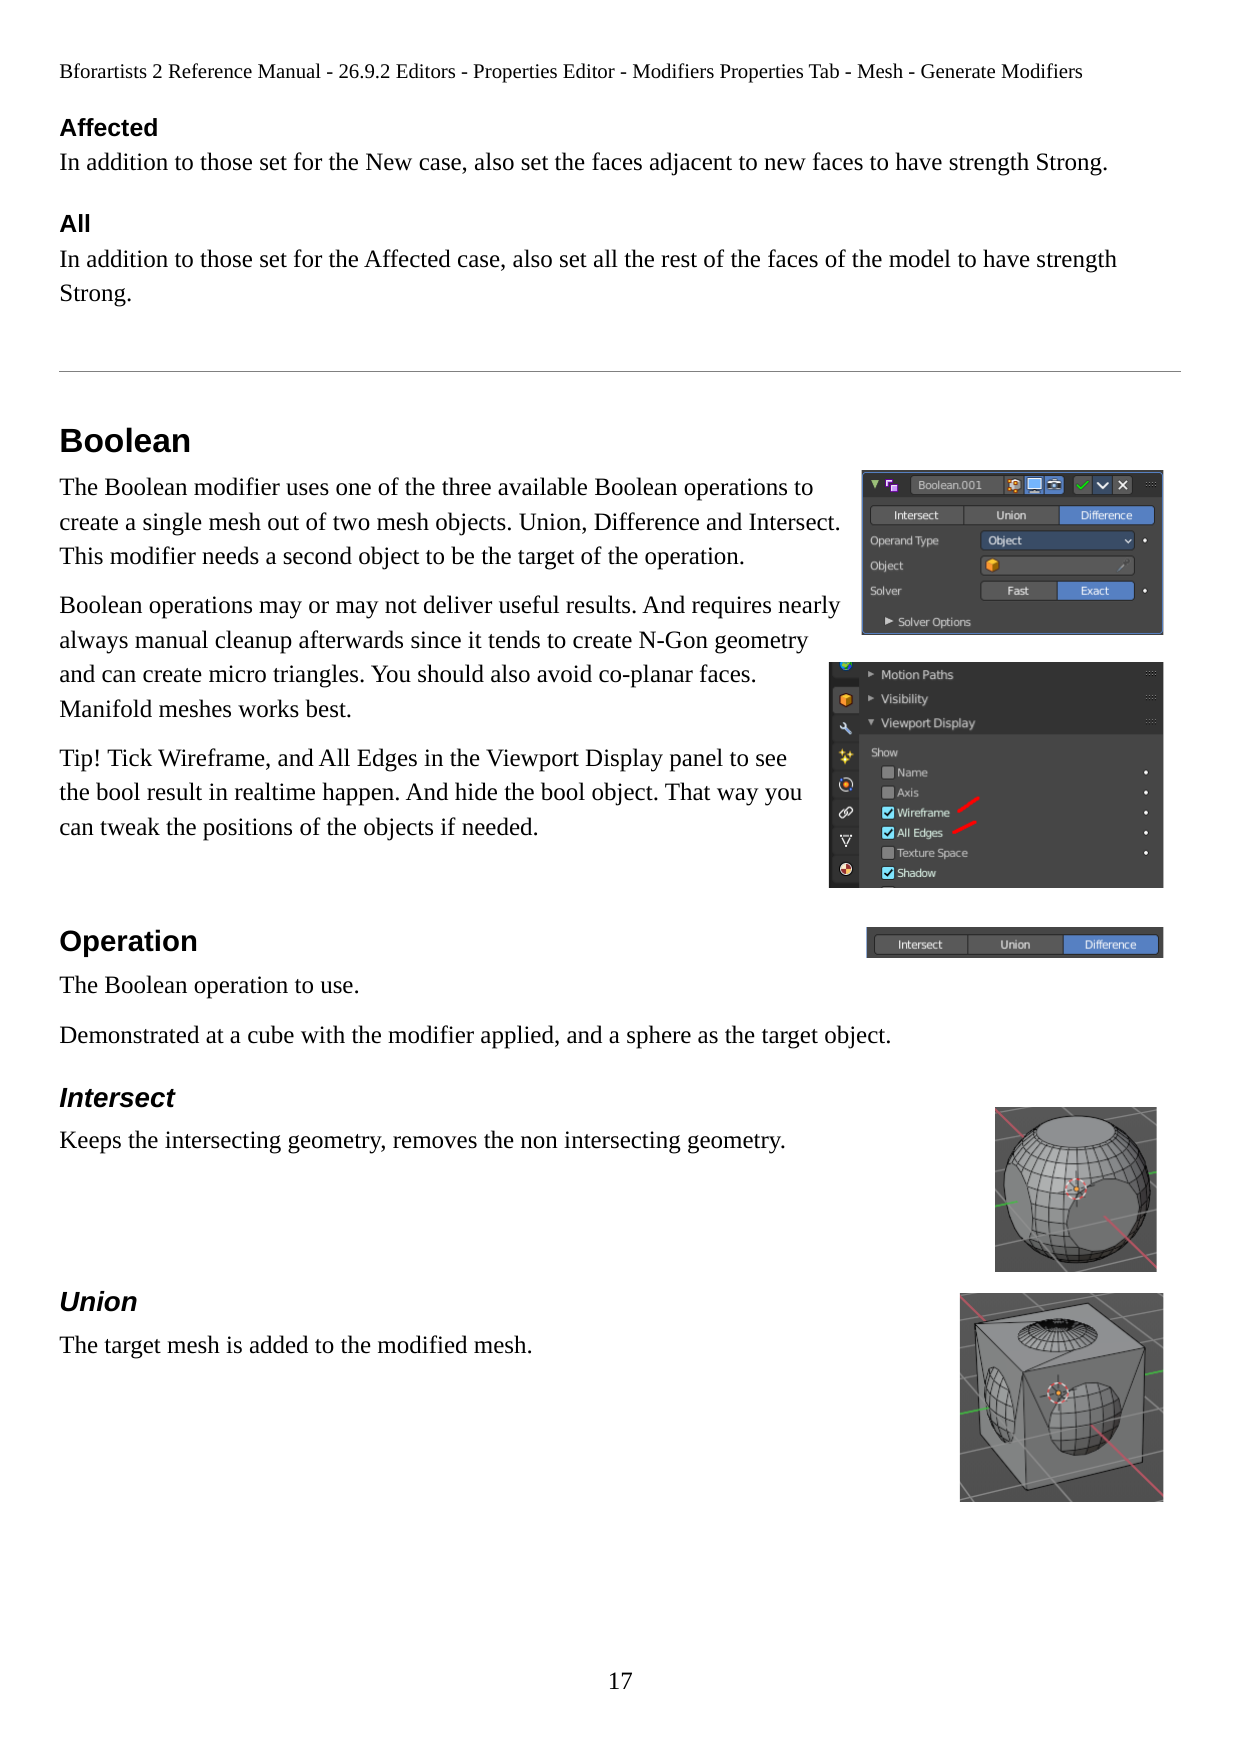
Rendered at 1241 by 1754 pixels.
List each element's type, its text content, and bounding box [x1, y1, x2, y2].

text The Boolean operation to use. [59, 971, 1181, 999]
subtitle All [59, 209, 1181, 237]
subtitle Intersect [59, 1081, 1181, 1113]
text Keeps the intersecting geometry, removes the non intersecting geometry. [59, 1126, 995, 1154]
picture [861, 470, 1164, 635]
subtitle Union [59, 1285, 1181, 1317]
text In addition to those set for the Affected case, also set all the rest of the faces of the model to have strength Strong. [59, 244, 1181, 307]
text In addition to those set for the New case, also set the faces adjacent to new faces to have strength Strong. [59, 147, 1181, 176]
text The target mesh is added to the modified mesh. [59, 1330, 959, 1358]
subtitle Affected [59, 113, 1181, 141]
text Tip! Tick Wireframe, and All Edges in the Viewport Display panel to see the bool result in realtime happen. And hide the bool object. That way you can tweak the positions of the objects if needed. [59, 743, 828, 840]
text Boolean operations may or may not deliver useful results. And requires nearly always manual cleanup afterwards since it tends to create N-Gon geometry and can create micro triangles. You should also avoid co-planar faces. Manifold meshes works best. [59, 590, 1181, 722]
picture [959, 1293, 1164, 1502]
subtitle Operation [59, 924, 1181, 958]
picture [828, 662, 1164, 888]
picture [866, 927, 1164, 958]
subtitle Boolean [59, 421, 1181, 460]
text Demonstrated at a cube with the modifier applied, and a sphere as the target object. [59, 1020, 1181, 1048]
picture [995, 1107, 1157, 1272]
text The Boolean modifier uses one of the three available Boolean operations to create a single mesh out of two mesh objects. Union, Difference and Intersect. This modifier needs a second object to be the target of the operation. [59, 472, 861, 570]
